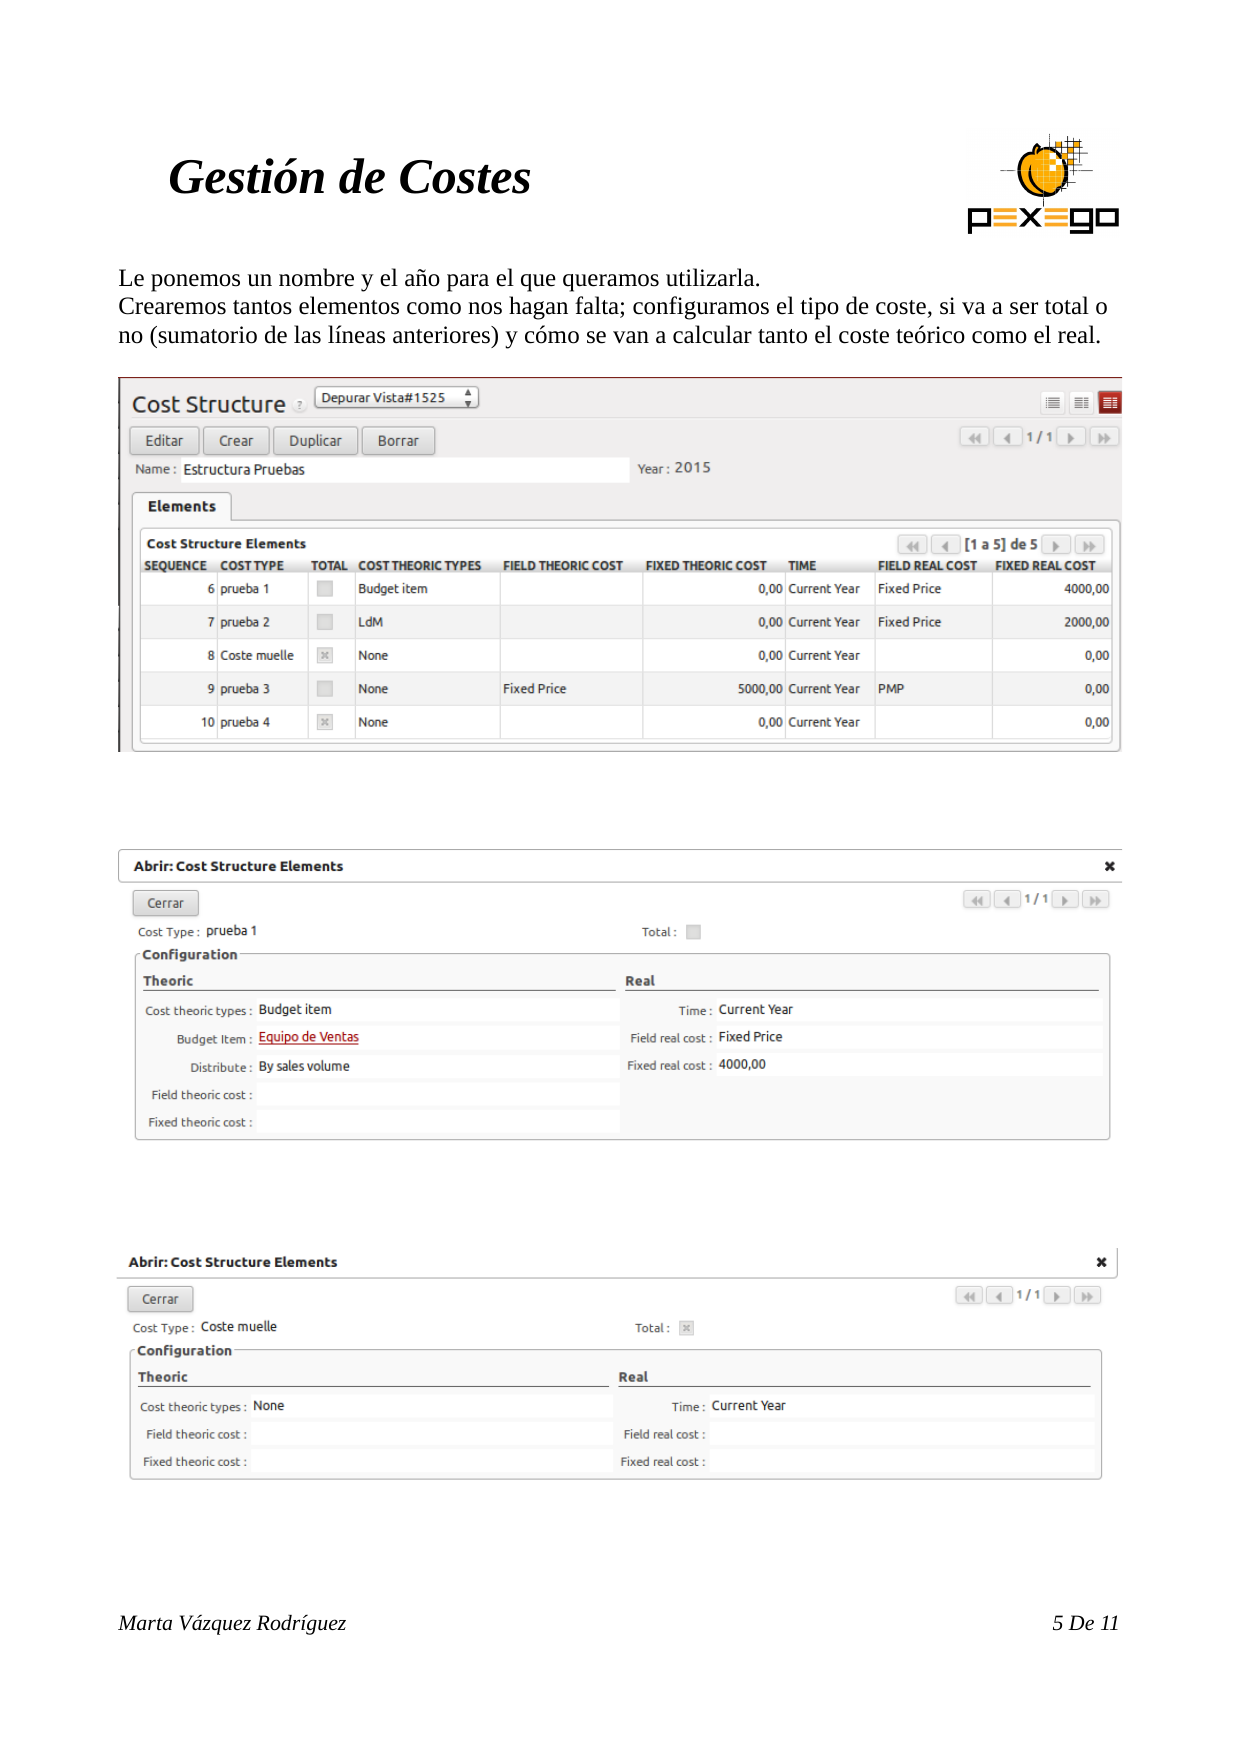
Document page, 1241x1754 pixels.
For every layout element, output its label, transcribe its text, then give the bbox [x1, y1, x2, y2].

picture [118, 377, 1123, 752]
picture [116, 1248, 1121, 1506]
text Crearemos tantos elementos como nos hagan falta; configuramos el tipo de coste, si va a ser total o no (sumatorio de las líneas anteriores) y cómo se van a calcular tanto el coste teórico como el real. [118, 291, 1122, 349]
picture [118, 849, 1123, 1156]
picture [966, 128, 1121, 238]
text Le ponemos un nombre y el año para el que queramos utilizarla. [118, 263, 1122, 291]
